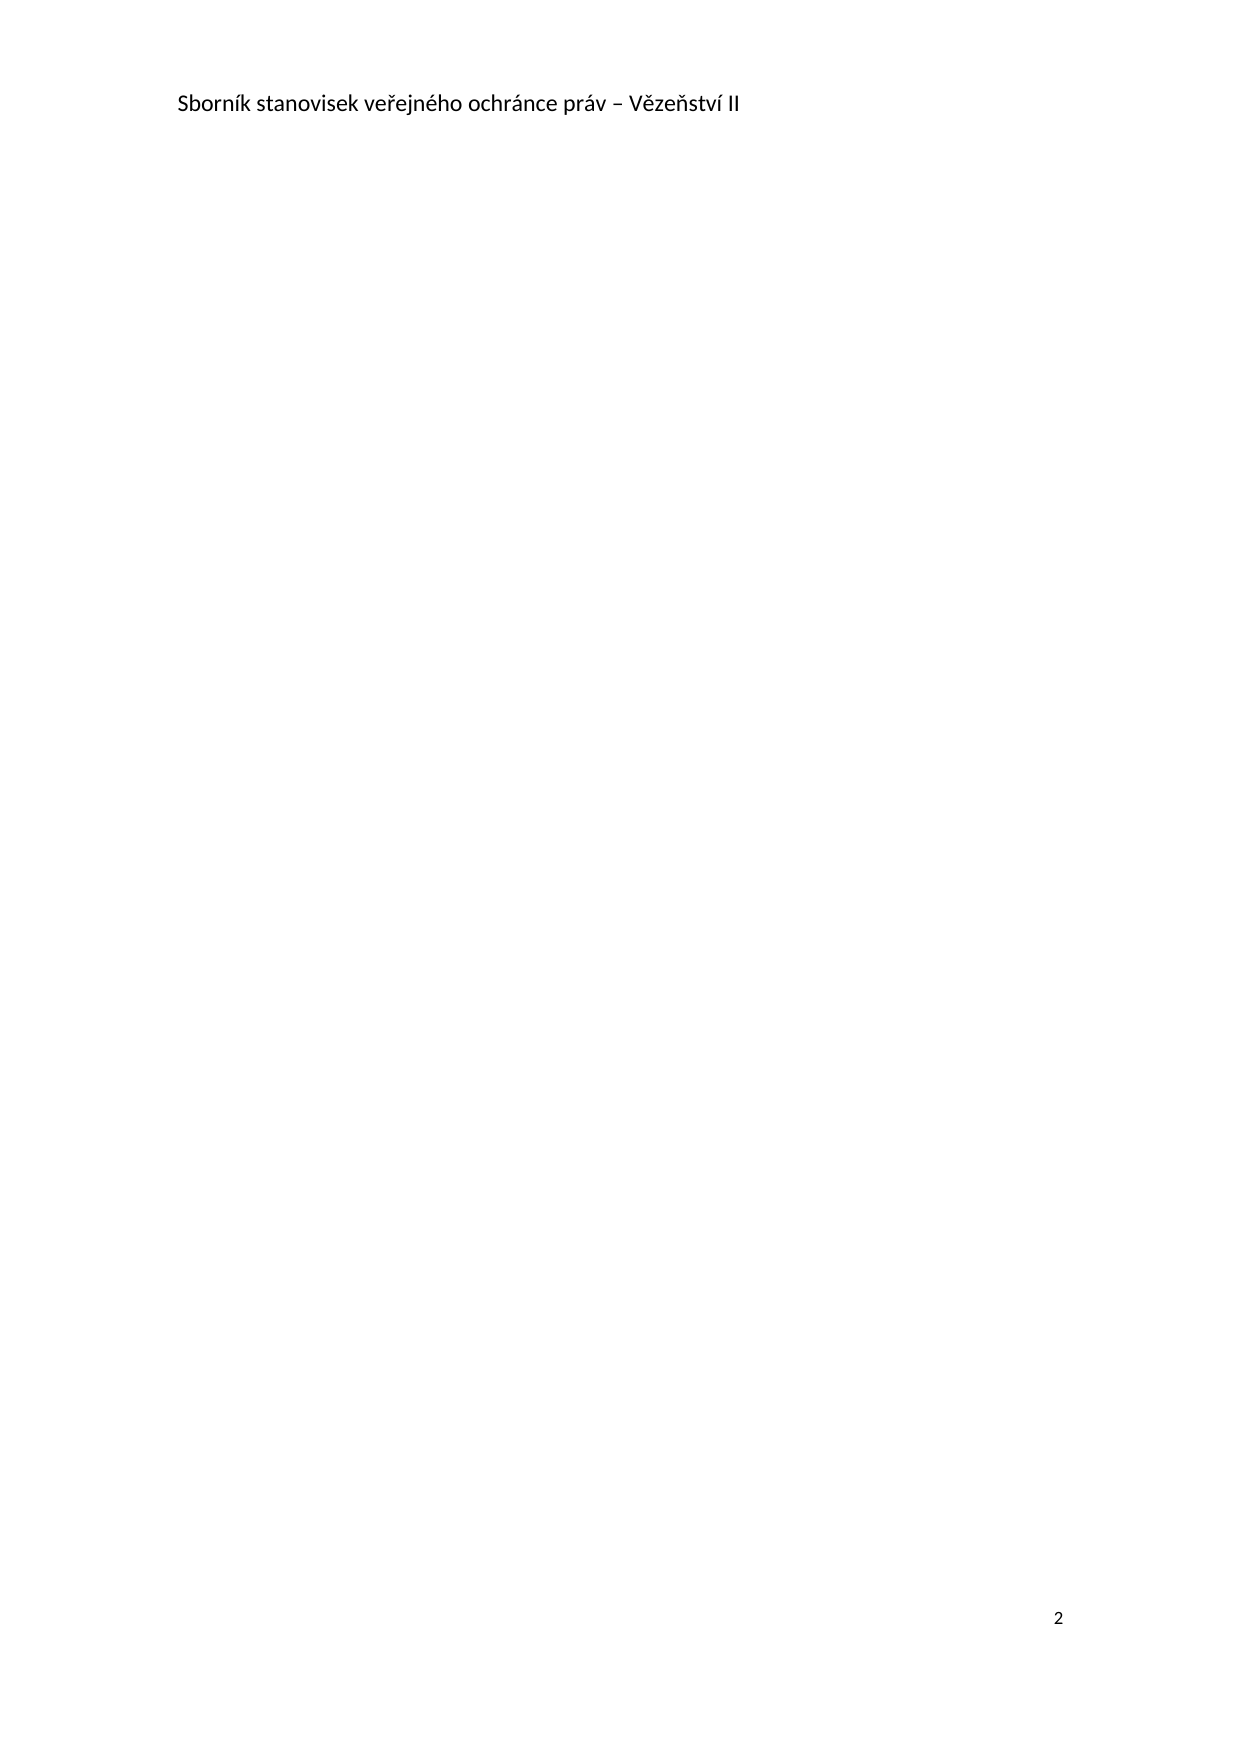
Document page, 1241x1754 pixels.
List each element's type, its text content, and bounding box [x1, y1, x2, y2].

text Sborník stanovisek veřejného ochránce práv – Vězeňství II [177, 88, 1063, 118]
